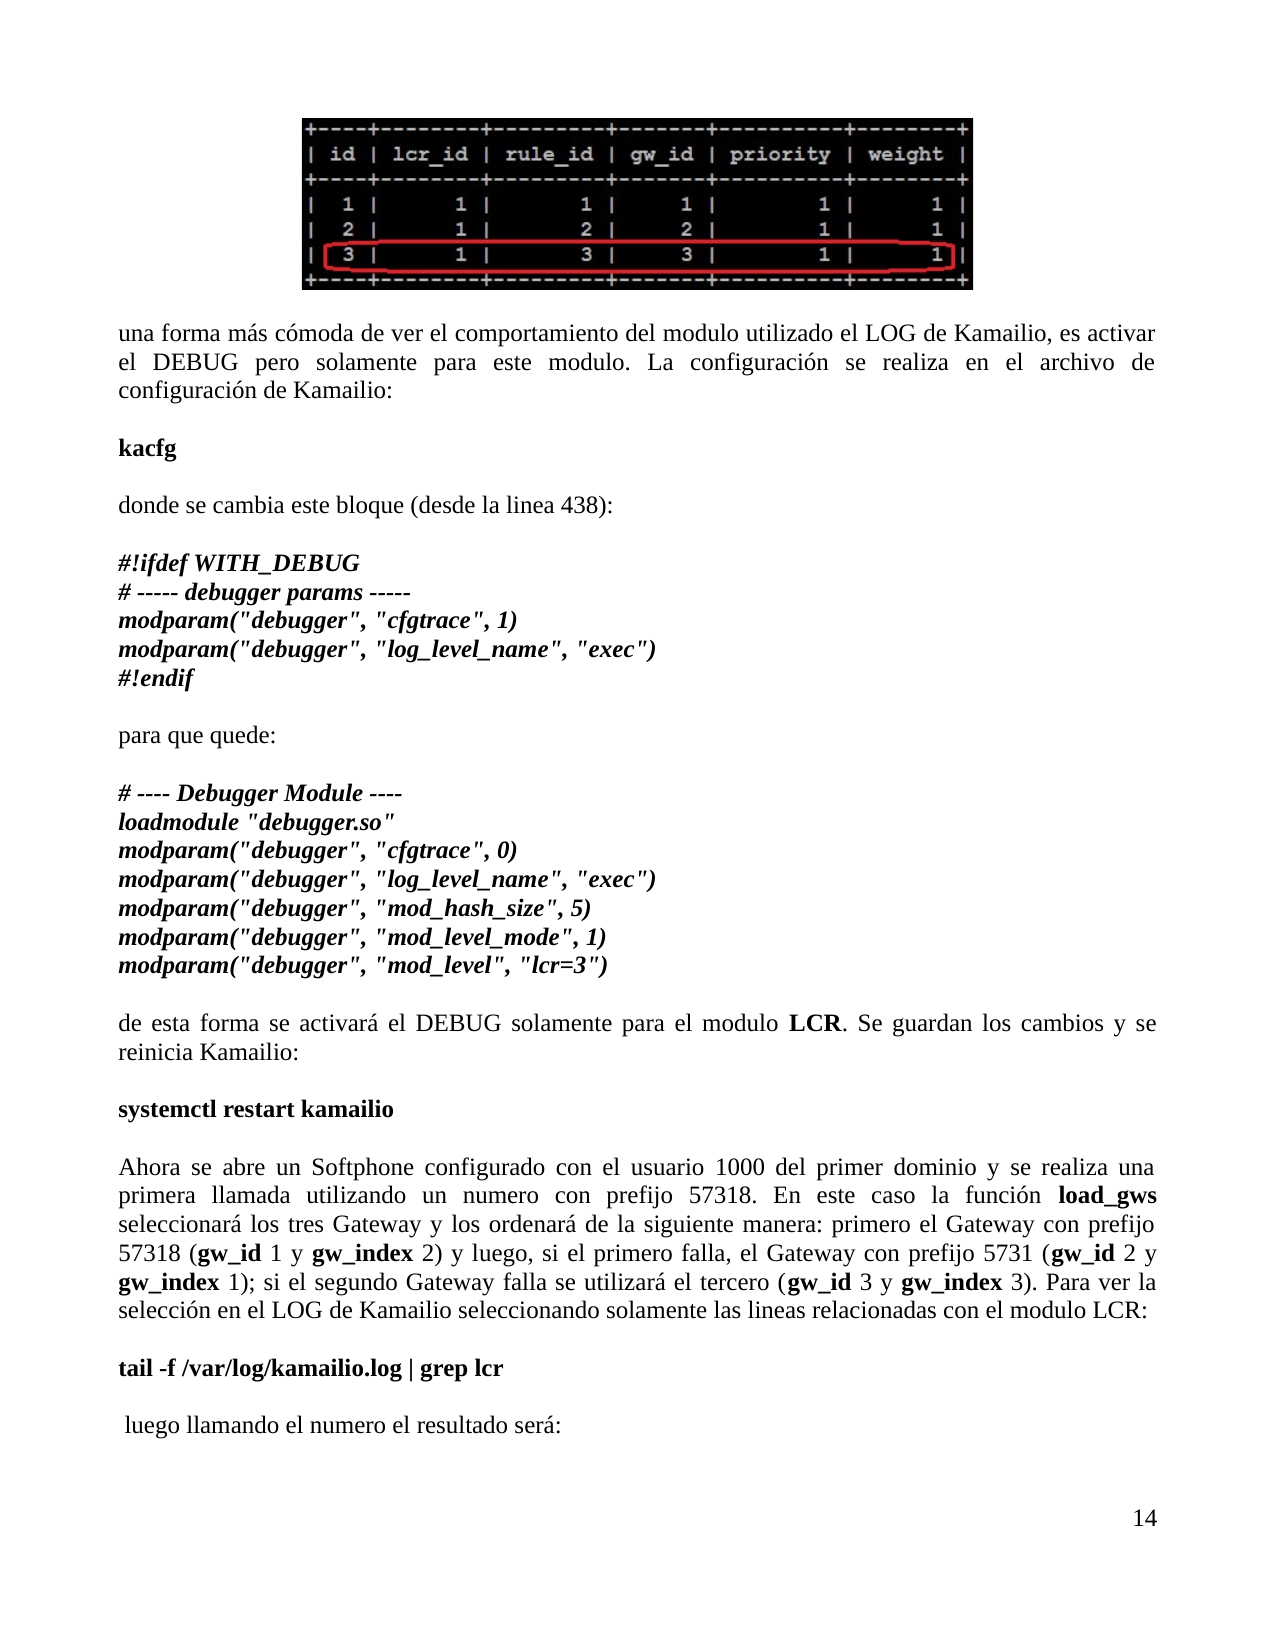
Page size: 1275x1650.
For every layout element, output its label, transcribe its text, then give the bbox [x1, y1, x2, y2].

text modparam("debugger", "mod_hash_size", 5) [118, 893, 1157, 922]
text donde se cambia este bloque (desde la linea 438): [118, 491, 1157, 519]
text # ---- Debugger Module ---- [118, 778, 1157, 807]
text una forma más cómoda de ver el comportamiento del modulo utilizado el LOG de Kamailio, es activar el DEBUG pero solamente para este modulo. La configuración se realiza en el archivo de configuración de Kamailio: [118, 318, 1157, 404]
text para que quede: [118, 721, 1157, 749]
text modparam("debugger", "cfgtrace", 0) [118, 836, 1157, 864]
text modparam("debugger", "log_level_name", "exec") [118, 634, 1157, 663]
text de esta forma se activará el DEBUG solamente para el modulo LCR. Se guardan los cambios y se reinicia Kamailio: [118, 1008, 1157, 1066]
text modparam("debugger", "mod_level_mode", 1) [118, 922, 1157, 951]
text modparam("debugger", "mod_level", "lcr=3") [118, 951, 1157, 979]
text luego llamando el numero el resultado será: [118, 1411, 1157, 1439]
text modparam("debugger", "log_level_name", "exec") [118, 864, 1157, 893]
text systemctl restart kamailio [118, 1094, 1157, 1123]
text modparam("debugger", "cfgtrace", 1) [118, 606, 1157, 634]
text kacfg [118, 433, 1157, 462]
text loadmodule "debugger.so" [118, 807, 1157, 836]
text tail -f /var/log/kamailio.log | grep lcr [118, 1353, 1157, 1382]
picture [301, 118, 974, 290]
text # ----- debugger params ----- [118, 577, 1157, 606]
text #!ifdef WITH_DEBUG [118, 548, 1157, 577]
text #!endif [118, 663, 1157, 692]
text Ahora se abre un Softphone configurado con el usuario 1000 del primer dominio y se realiza una primera llamada utilizando un numero con prefijo 57318. En este caso la función load_gws seleccionará los tres Gateway y los ordenará de la siguiente manera: primero el Gateway con prefijo 57318 (gw_id 1 y gw_index 2) y luego, si el primero falla, el Gateway con prefijo 5731 (gw_id 2 y gw_index 1); si el segundo Gateway falla se utilizará el tercero (gw_id 3 y gw_index 3). Para ver la selección en el LOG de Kamailio seleccionando solamente las lineas relacionadas con el modulo LCR: [118, 1152, 1157, 1324]
